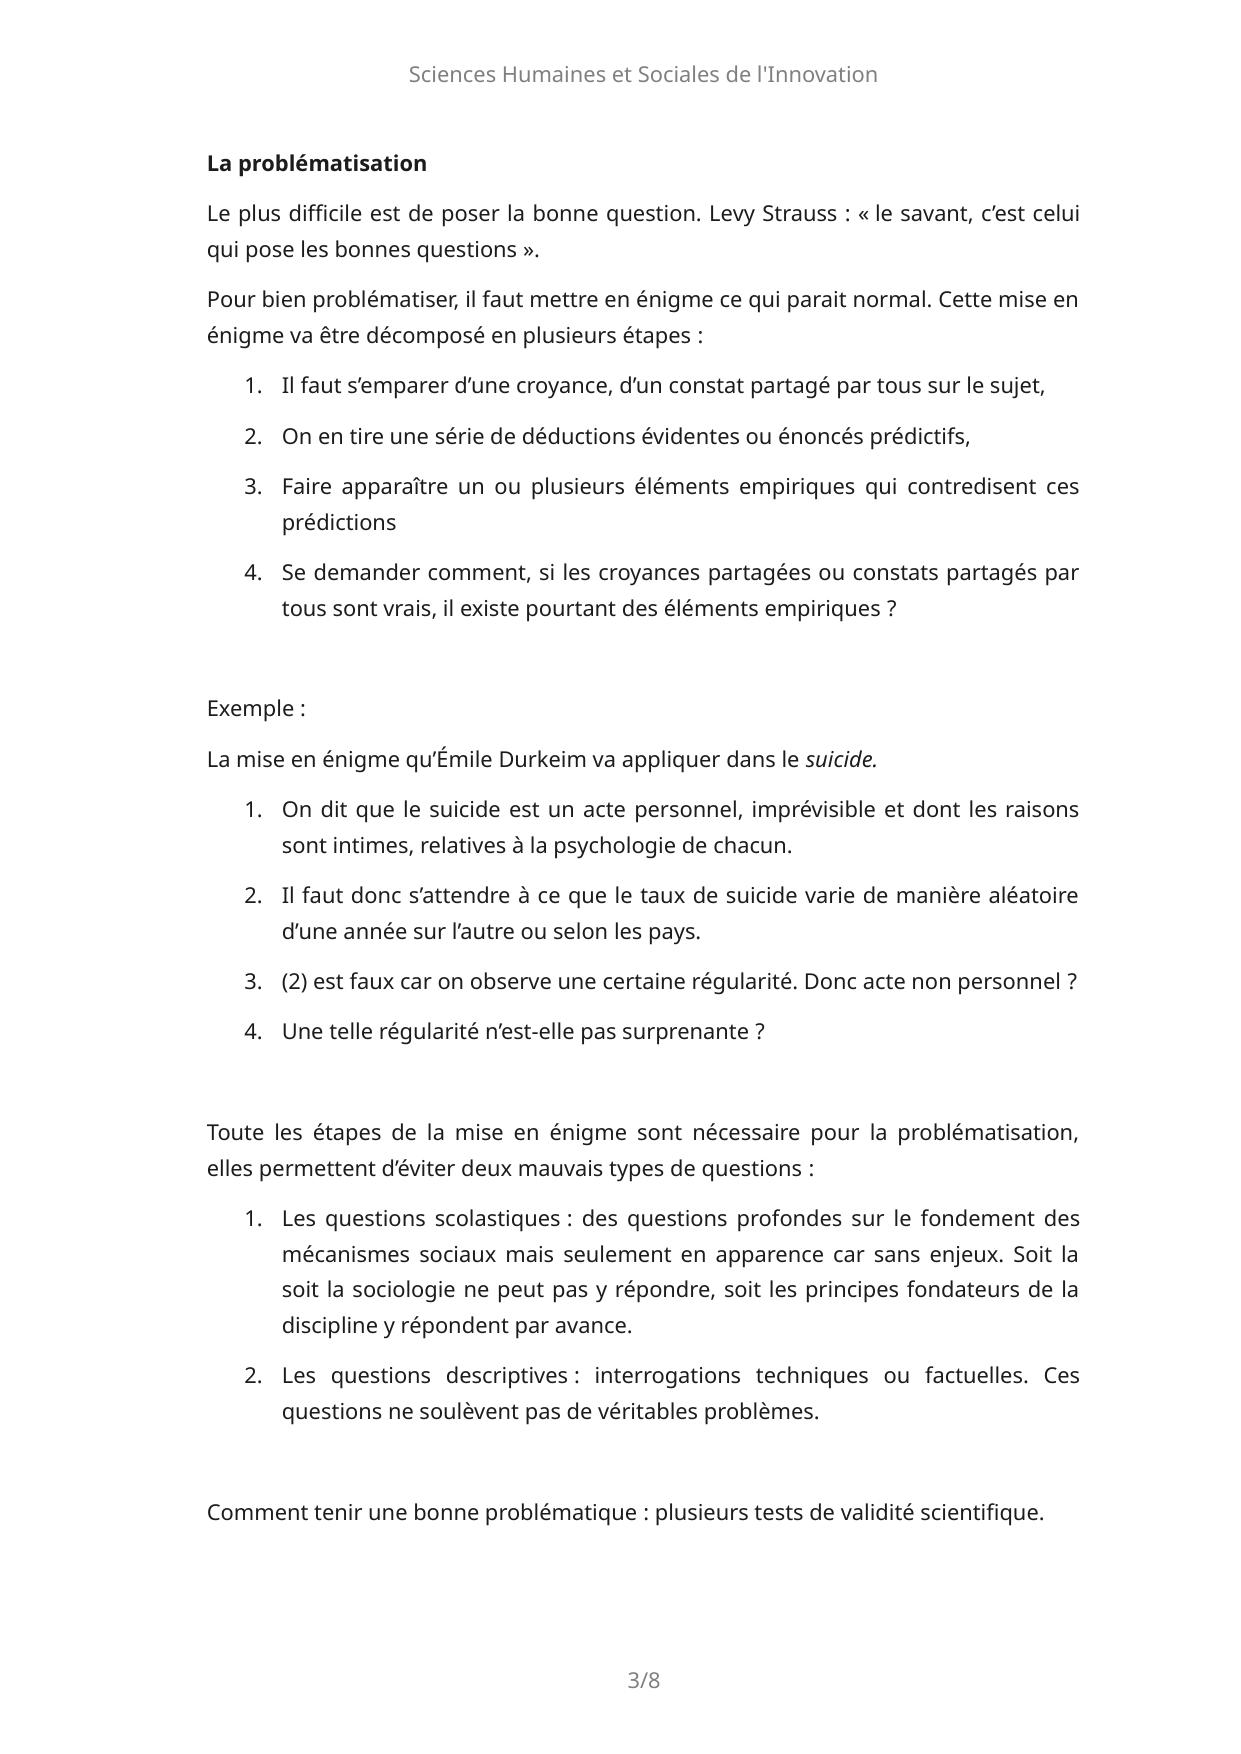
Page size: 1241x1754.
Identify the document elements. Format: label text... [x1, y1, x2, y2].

list On dit que le suicide est un acte personnel, imprévisible et dont les raisons sont intimes, relatives à la psychologie de chacun. [244, 794, 1081, 859]
list Il faut s’emparer d’une croyance, d’un constat partagé par tous sur le sujet, [244, 370, 1081, 400]
list Les questions descriptives : interrogations techniques ou factuelles. Ces questions ne soulèvent pas de véritables problèmes. [244, 1361, 1081, 1426]
text Exemple : [207, 693, 1081, 723]
list (2) est faux car on observe une certaine régularité. Donc acte non personnel ? [244, 966, 1081, 996]
list Faire apparaître un ou plusieurs éléments empiriques qui contredisent ces prédictions [244, 471, 1081, 536]
list Se demander comment, si les croyances partagées ou constats partagés par tous sont vrais, il existe pourtant des éléments empiriques ? [244, 557, 1081, 622]
text La mise en énigme qu’Émile Durkeim va appliquer dans le suicide. [207, 744, 1081, 773]
text La problématisation [207, 148, 1081, 178]
text Le plus difficile est de poser la bonne question. Levy Strauss : « le savant, c’est celui qui pose les bonnes questions ». [207, 198, 1081, 264]
text Pour bien problématiser, il faut mettre en énigme ce qui parait normal. Cette mise en énigme va être décomposé en plusieurs étapes : [207, 284, 1081, 350]
list Les questions scolastiques : des questions profondes sur le fondement des mécanismes sociaux mais seulement en apparence car sans enjeux. Soit la soit la sociologie ne peut pas y répondre, soit les principes fondateurs de la discipline y répondent par avance. [244, 1203, 1081, 1340]
list Il faut donc s’attendre à ce que le taux de suicide varie de manière aléatoire d’une année sur l’autre ou selon les pays. [244, 880, 1081, 946]
text Comment tenir une bonne problématique : plusieurs tests de validité scientifique. [207, 1497, 1081, 1527]
list Une telle régularité n’est-elle pas surprenante ? [244, 1016, 1081, 1046]
text Toute les étapes de la mise en énigme sont nécessaire pour la problématisation, elles permettent d’éviter deux mauvais types de questions : [207, 1117, 1081, 1182]
list On en tire une série de déductions évidentes ou énoncés prédictifs, [244, 421, 1081, 450]
